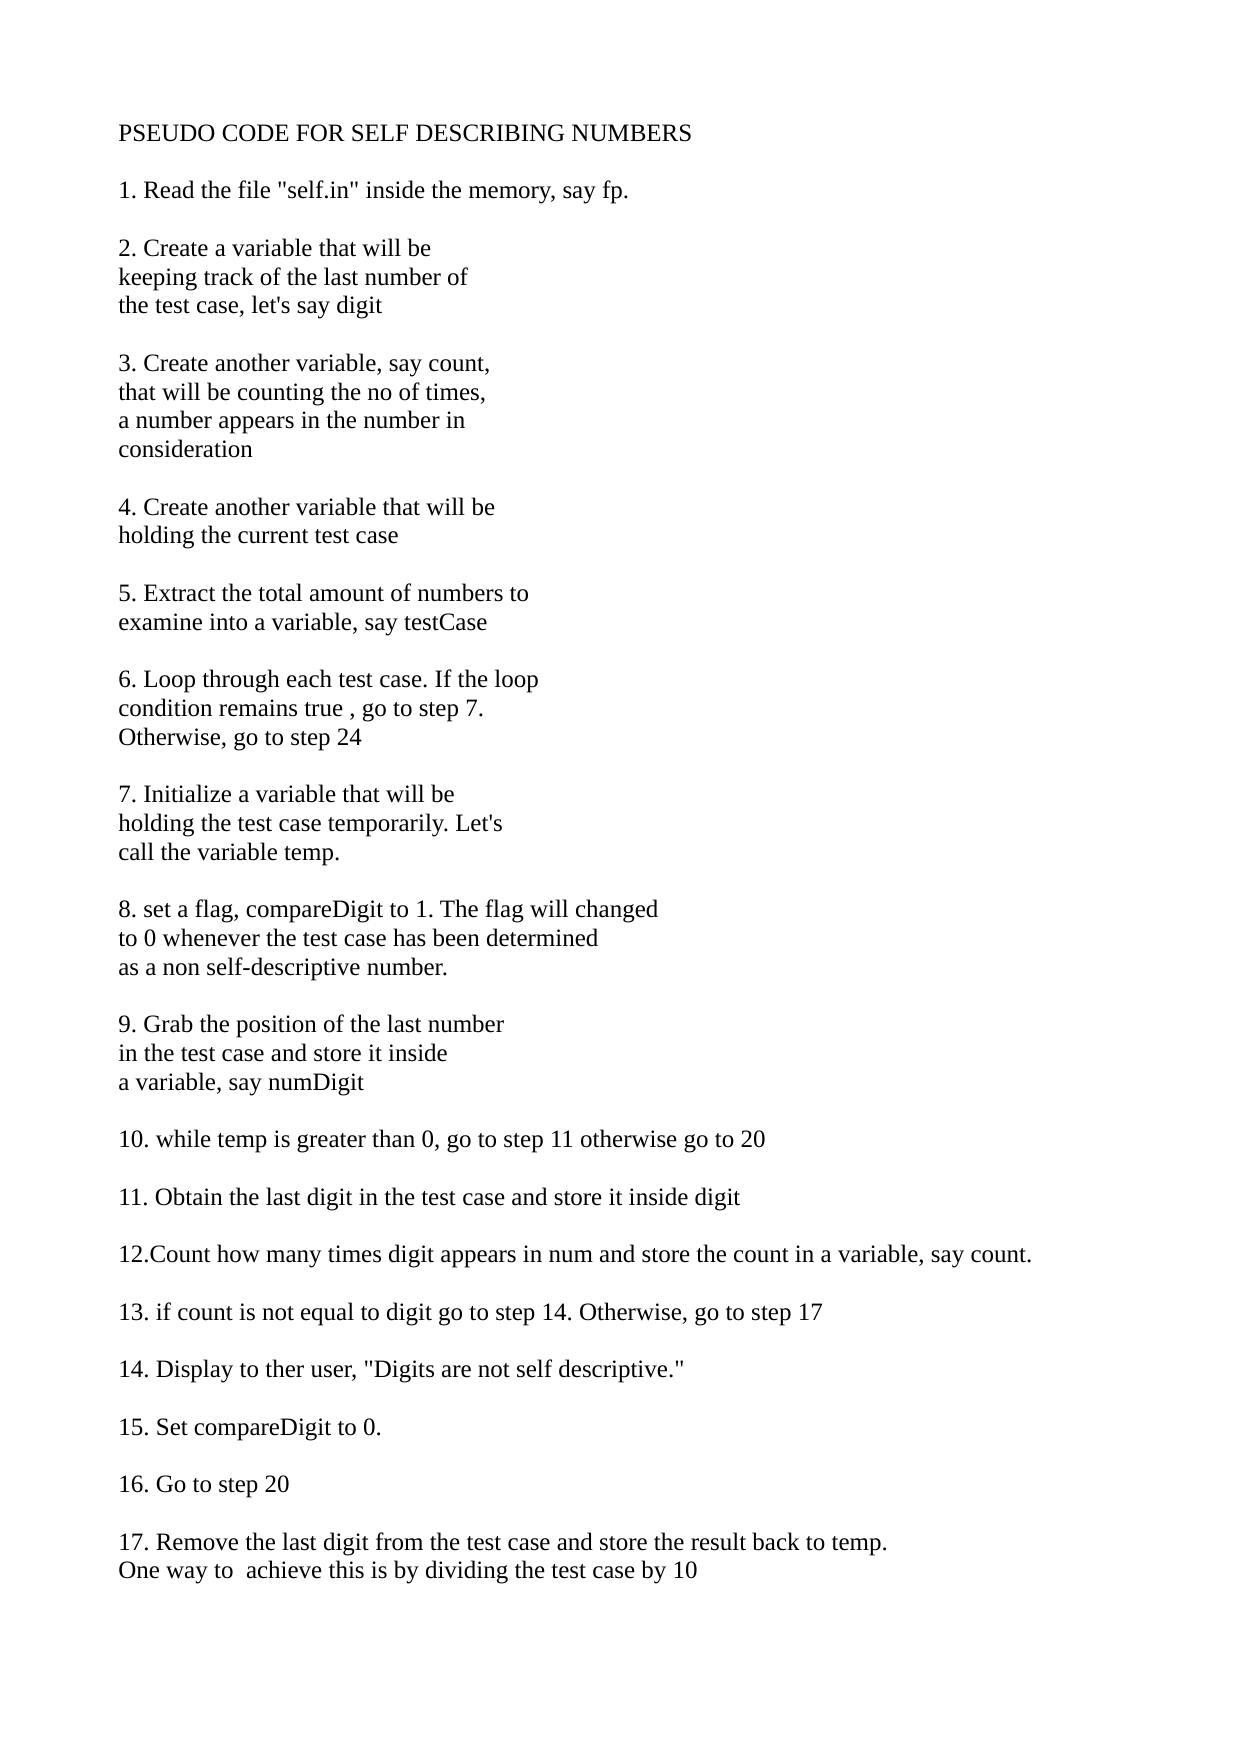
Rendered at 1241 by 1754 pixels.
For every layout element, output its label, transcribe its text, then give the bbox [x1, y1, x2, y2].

text keeping track of the last number of [118, 262, 1122, 291]
text that will be counting the no of times, [118, 377, 1122, 406]
text 8. set a flag, compareDigit to 1. The flag will changed [118, 894, 1122, 923]
text One way to achieve this is by dividing the test case by 10 [118, 1556, 1122, 1584]
text 1. Read the file "self.in" inside the memory, say fp. [118, 176, 1122, 204]
text the test case, let's say digit [118, 291, 1122, 319]
text 5. Extract the total amount of numbers to [118, 578, 1122, 607]
text Otherwise, go to step 24 [118, 722, 1122, 751]
text 15. Set compareDigit to 0. [118, 1412, 1122, 1441]
text 17. Remove the last digit from the test case and store the result back to temp. [118, 1527, 1122, 1556]
text 11. Obtain the last digit in the test case and store it inside digit [118, 1182, 1122, 1211]
text consideration [118, 434, 1122, 463]
text holding the current test case [118, 521, 1122, 549]
text condition remains true , go to step 7. [118, 693, 1122, 722]
text as a non self-descriptive number. [118, 952, 1122, 981]
text 12.Count how many times digit appears in num and store the count in a variable, say count. [118, 1239, 1122, 1268]
text a number appears in the number in [118, 406, 1122, 434]
text 7. Initialize a variable that will be [118, 779, 1122, 808]
text 2. Create a variable that will be [118, 233, 1122, 262]
text holding the test case temporarily. Let's [118, 808, 1122, 837]
text 16. Go to step 20 [118, 1469, 1122, 1498]
text 13. if count is not equal to digit go to step 14. Otherwise, go to step 17 [118, 1297, 1122, 1326]
text PSEUDO CODE FOR SELF DESCRIBING NUMBERS [118, 118, 1122, 147]
text 9. Grab the position of the last number [118, 1009, 1122, 1038]
text 14. Display to ther user, "Digits are not self descriptive." [118, 1354, 1122, 1383]
text 4. Create another variable that will be [118, 492, 1122, 521]
text in the test case and store it inside [118, 1038, 1122, 1067]
text call the variable temp. [118, 837, 1122, 866]
text examine into a variable, say testCase [118, 607, 1122, 636]
text a variable, say numDigit [118, 1067, 1122, 1096]
text 3. Create another variable, say count, [118, 348, 1122, 377]
text 6. Loop through each test case. If the loop [118, 664, 1122, 693]
text to 0 whenever the test case has been determined [118, 923, 1122, 952]
text 10. while temp is greater than 0, go to step 11 otherwise go to 20 [118, 1124, 1122, 1153]
